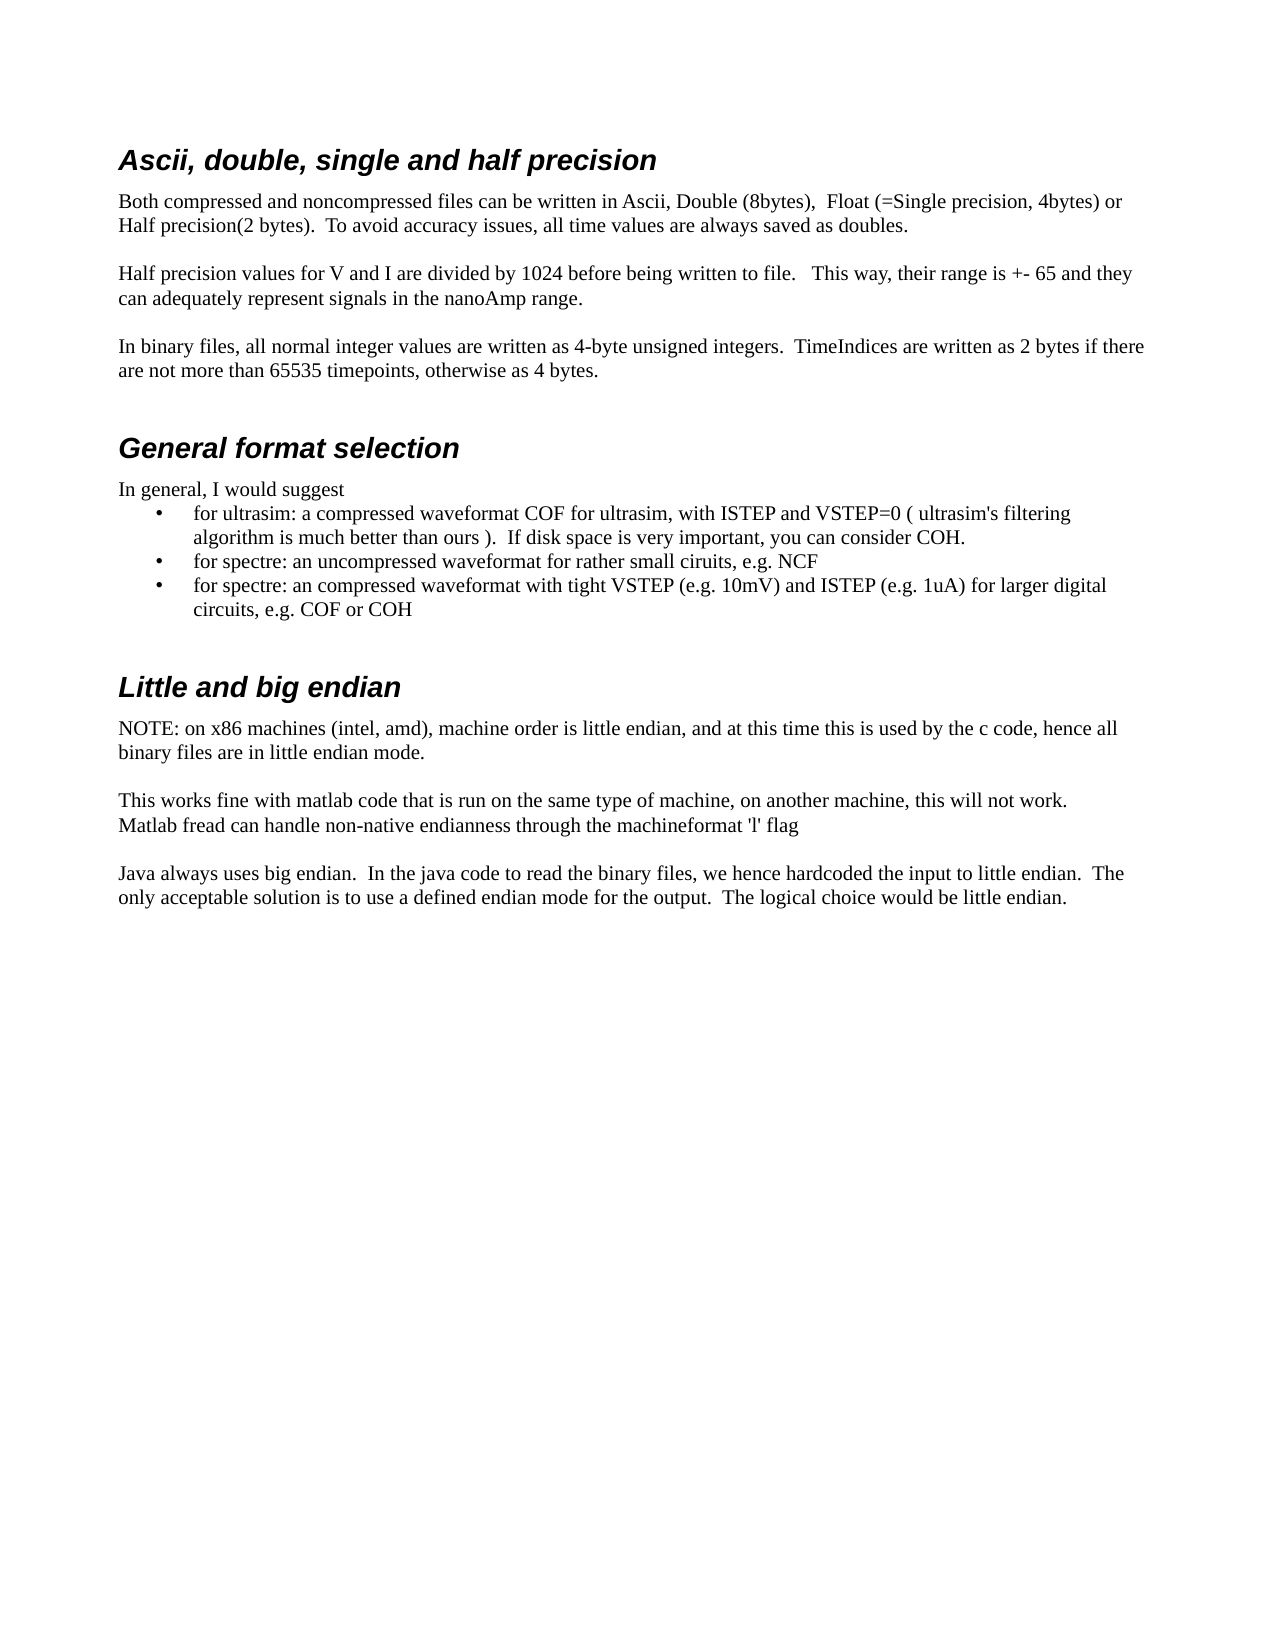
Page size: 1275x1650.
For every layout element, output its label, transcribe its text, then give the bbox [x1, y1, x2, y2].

text In general, I would suggest [118, 477, 1157, 501]
text Matlab fread can handle non-native endianness through the machineformat 'l' flag [118, 812, 1157, 837]
text Both compressed and noncompressed files can be written in Ascii, Double (8bytes), Float (=Single precision, 4bytes) or Half precision(2 bytes). To avoid accuracy issues, all time values are always saved as doubles. [118, 189, 1157, 237]
text Half precision values for V and I are divided by 1024 before being written to file. This way, their range is +- 65 and they can adequately represent signals in the nanoAmp range. [118, 261, 1157, 309]
text This works fine with matlab code that is run on the same type of machine, on another machine, this will not work. [118, 788, 1157, 812]
text Java always uses big endian. In the java code to read the binary files, we hence hardcoded the input to little endian. The only acceptable solution is to use a defined endian mode for the output. The logical choice would be little endian. [118, 861, 1157, 909]
text NOTE: on x86 machines (intel, amd), machine order is little endian, and at this time this is used by the c code, hence all binary files are in little endian mode. [118, 716, 1157, 764]
text In binary files, all normal integer values are written as 4-byte unsigned integers. TimeIndices are written as 2 bytes if there are not more than 65535 timepoints, otherwise as 4 bytes. [118, 333, 1157, 382]
subtitle Little and big endian [118, 670, 1157, 704]
list for ultrasim: a compressed waveformat COF for ultrasim, with ISTEP and VSTEP=0 ( ultrasim's filtering algorithm is much better than ours ). If disk space is very important, you can consider COH. [156, 501, 1157, 549]
list for spectre: an compressed waveformat with tight VSTEP (e.g. 10mV) and ISTEP (e.g. 1uA) for larger digital circuits, e.g. COF or COH [156, 573, 1157, 621]
subtitle General format selection [118, 431, 1157, 464]
list for spectre: an uncompressed waveformat for rather small ciruits, e.g. NCF [156, 549, 1157, 573]
subtitle Ascii, double, single and half precision [118, 143, 1157, 177]
